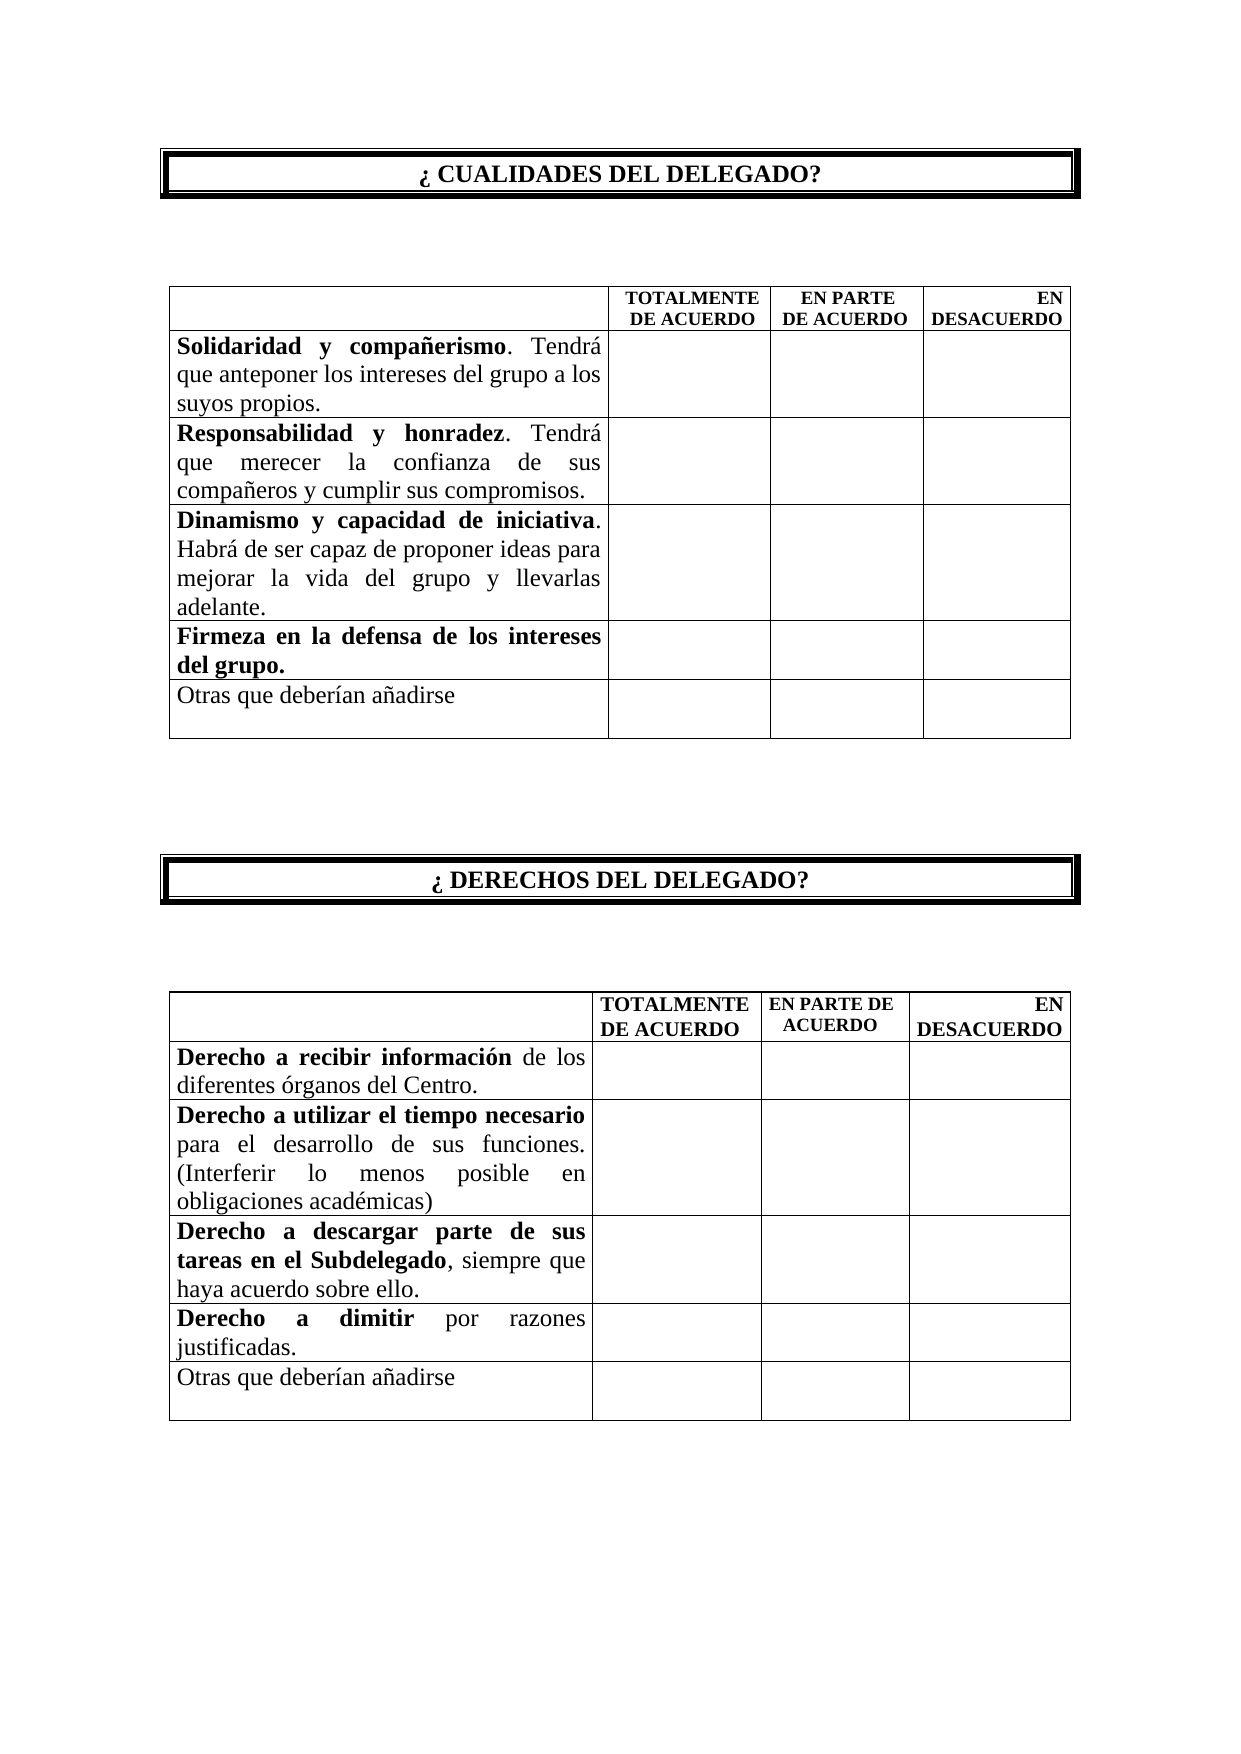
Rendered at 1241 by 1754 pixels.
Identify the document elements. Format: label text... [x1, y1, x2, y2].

table_cell [593, 1216, 761, 1302]
table_header EN PARTE DE ACUERDO [762, 993, 909, 1041]
table_cell Derecho a dimitir por razones justificadas. [170, 1304, 592, 1361]
table_cell Firmeza en la defensa de los intereses del grupo. [170, 621, 608, 679]
table_header EN DESACUERDO [910, 993, 1070, 1041]
table_cell [609, 621, 770, 679]
table_cell [609, 331, 770, 417]
table_cell [771, 331, 923, 417]
table_cell [910, 1042, 1070, 1099]
table_cell [771, 505, 923, 620]
table_cell Responsabilidad y honradez. Tendrá que merecer la confianza de sus compañeros y cumplir sus compromisos. [170, 418, 608, 504]
table_cell [762, 1100, 909, 1215]
table_cell [762, 1216, 909, 1302]
table_cell [609, 680, 770, 737]
table_header TOTALMENTE DE ACUERDO [609, 287, 770, 330]
table_cell [924, 331, 1070, 417]
table_cell Derecho a descargar parte de sus tareas en el Subdelegado, siempre que haya acuerdo sobre ello. [170, 1216, 592, 1302]
table_cell Otras que deberían añadirse [170, 1362, 592, 1419]
table_cell [762, 1042, 909, 1099]
table_cell [910, 1216, 1070, 1302]
table_cell [924, 505, 1070, 620]
table_cell [924, 680, 1070, 737]
text ¿ CUALIDADES DEL DELEGADO? [169, 157, 1071, 190]
table_cell [593, 1042, 761, 1099]
table_cell [924, 418, 1070, 504]
table_cell Otras que deberían añadirse [170, 680, 608, 737]
table_cell Derecho a utilizar el tiempo necesario para el desarrollo de sus funciones. (Interferir lo menos posible en obligaciones académicas) [170, 1100, 592, 1215]
table_cell [609, 418, 770, 504]
table_cell [593, 1304, 761, 1361]
table_cell [771, 680, 923, 737]
table_cell [609, 505, 770, 620]
text ¿ DERECHOS DEL DELEGADO? [169, 863, 1071, 896]
table_cell [593, 1362, 761, 1419]
table_cell [593, 1100, 761, 1215]
table_header [170, 993, 592, 1041]
table_header TOTALMENTE DE ACUERDO [593, 993, 761, 1041]
table_cell [771, 418, 923, 504]
table_cell [771, 621, 923, 679]
table_cell [762, 1304, 909, 1361]
table_cell Solidaridad y compañerismo. Tendrá que anteponer los intereses del grupo a los suyos propios. [170, 331, 608, 417]
table_cell Derecho a recibir información de los diferentes órganos del Centro. [170, 1042, 592, 1099]
table_cell [910, 1304, 1070, 1361]
table_cell [762, 1362, 909, 1419]
table_cell [910, 1362, 1070, 1419]
table_header EN DESACUERDO [924, 287, 1070, 330]
table_header [170, 287, 608, 330]
table_cell [910, 1100, 1070, 1215]
table_header EN PARTE DE ACUERDO [771, 287, 923, 330]
table_cell [924, 621, 1070, 679]
table_cell Dinamismo y capacidad de iniciativa. Habrá de ser capaz de proponer ideas para mejorar la vida del grupo y llevarlas adelante. [170, 505, 608, 620]
